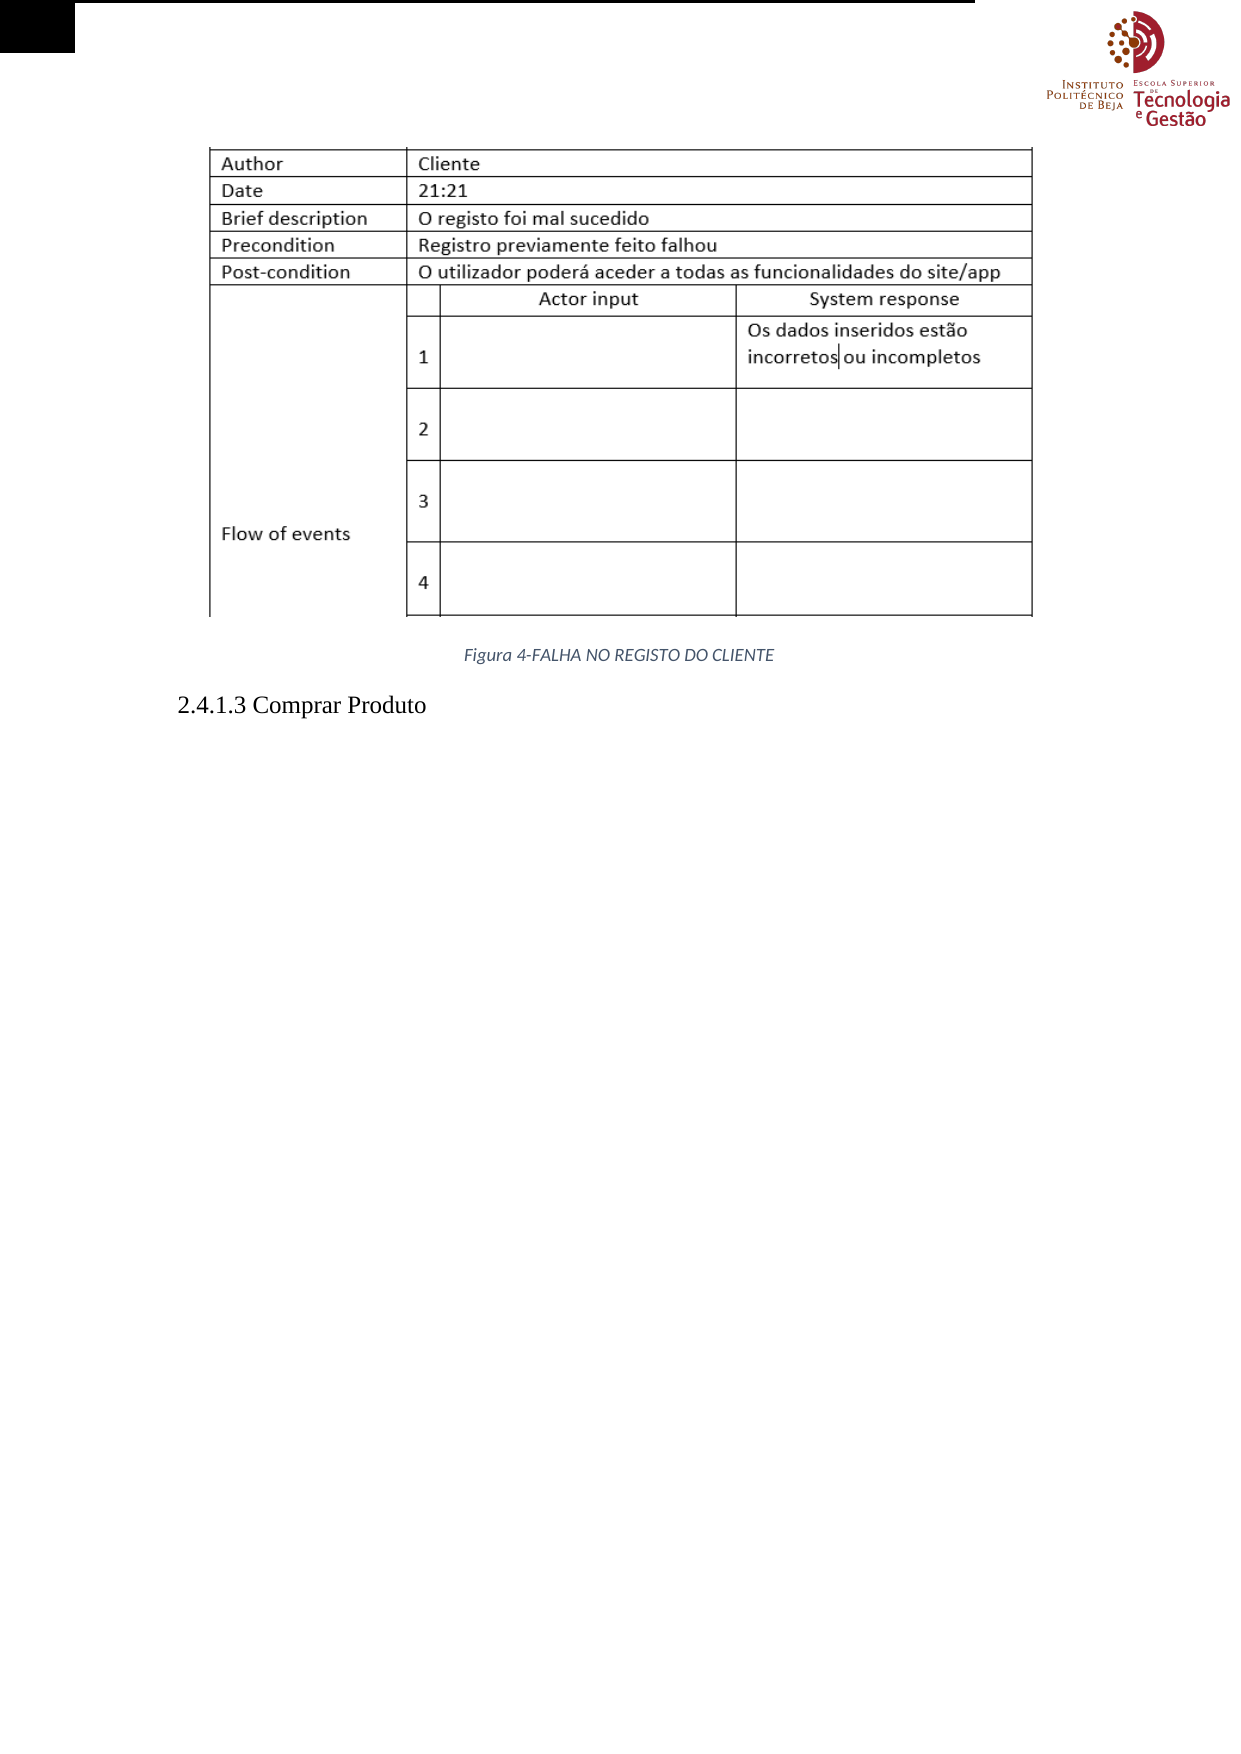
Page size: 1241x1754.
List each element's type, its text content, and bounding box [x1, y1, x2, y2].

subtitle 2.4.1.3 Comprar Produto [177, 691, 1063, 719]
text Figura 4-FALHA NO REGISTO DO CLIENTE [177, 643, 1063, 666]
